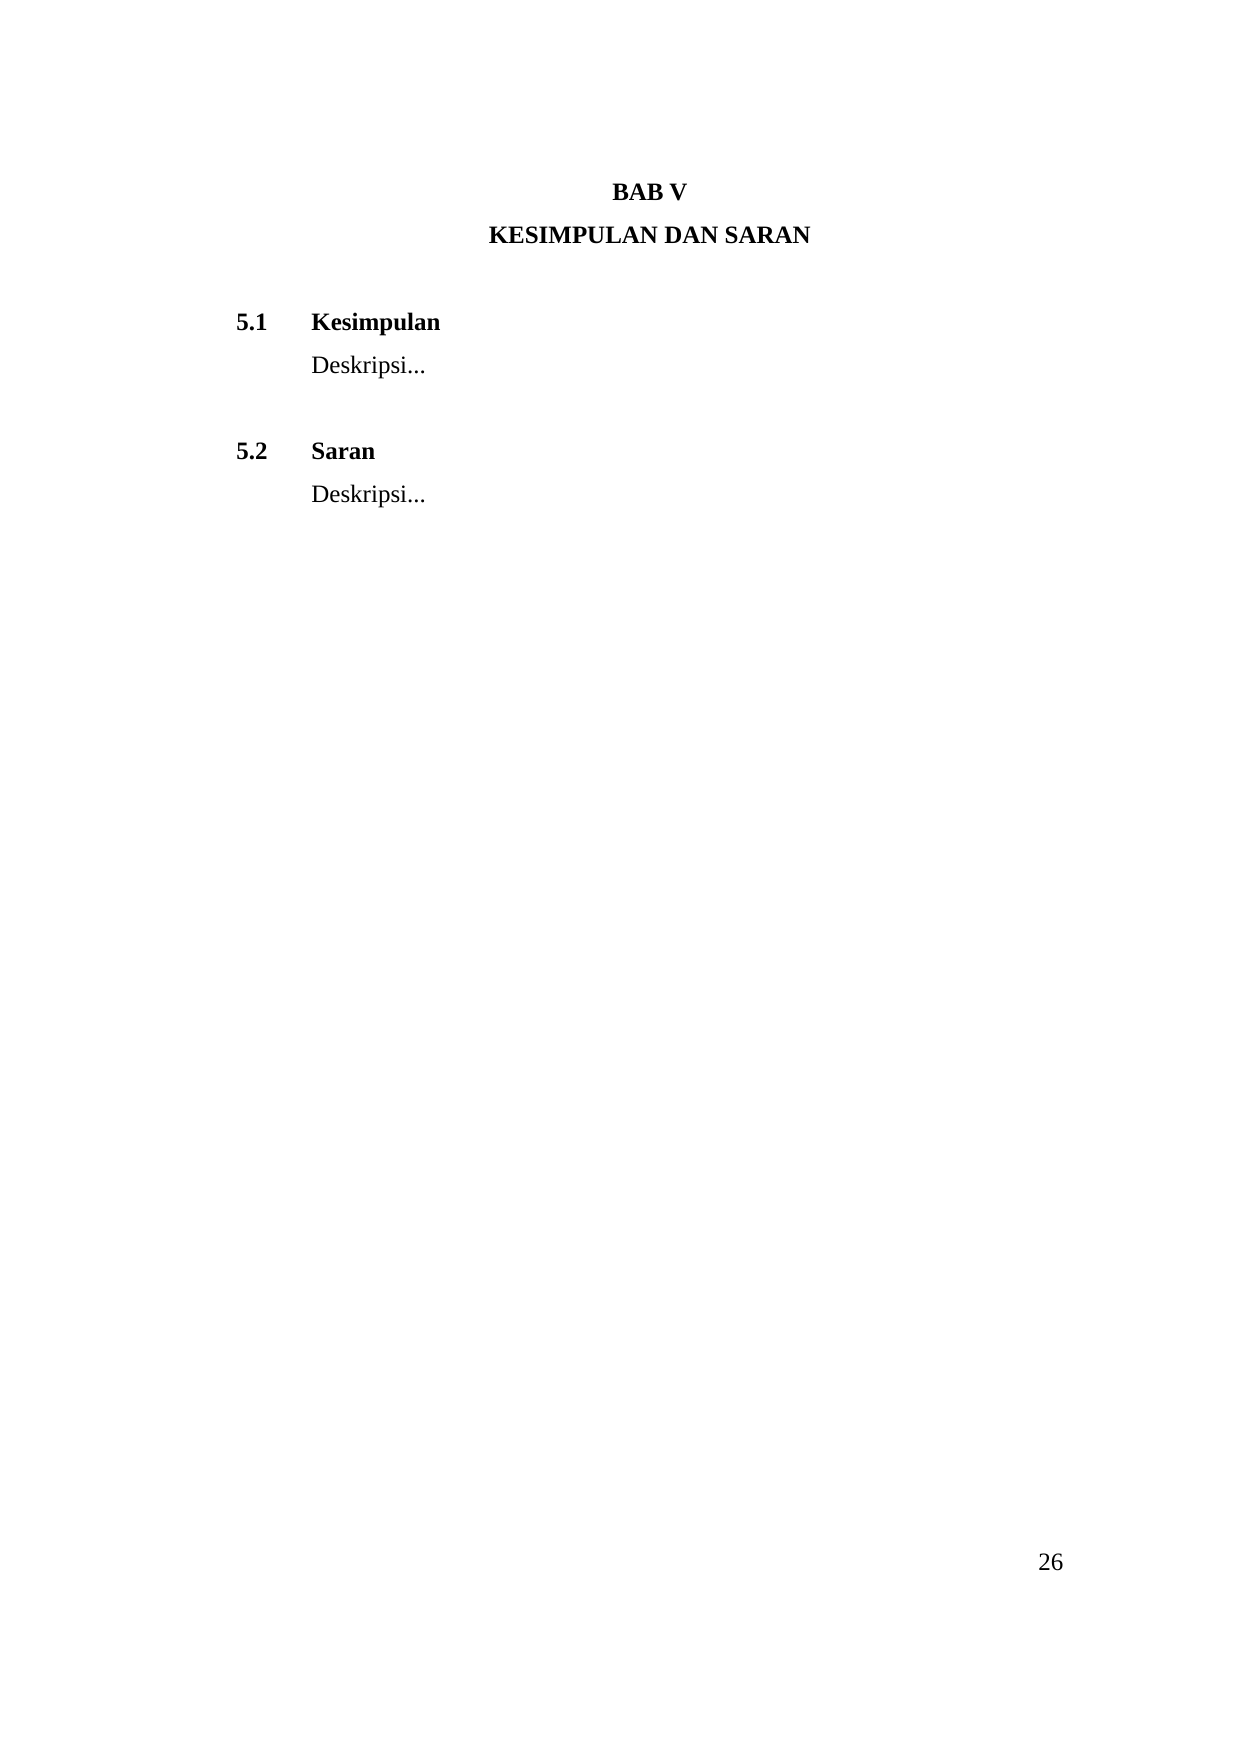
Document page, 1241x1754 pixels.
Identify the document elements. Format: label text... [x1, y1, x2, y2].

subtitle 5.2 Saran [236, 436, 1063, 465]
subtitle KESIMPULAN DAN SARAN [236, 220, 1063, 249]
subtitle 5.1 Kesimpulan [236, 307, 1063, 335]
subtitle BAB V [236, 177, 1063, 206]
text Deskripsi... [236, 479, 1063, 508]
text Deskripsi... [236, 350, 1063, 378]
